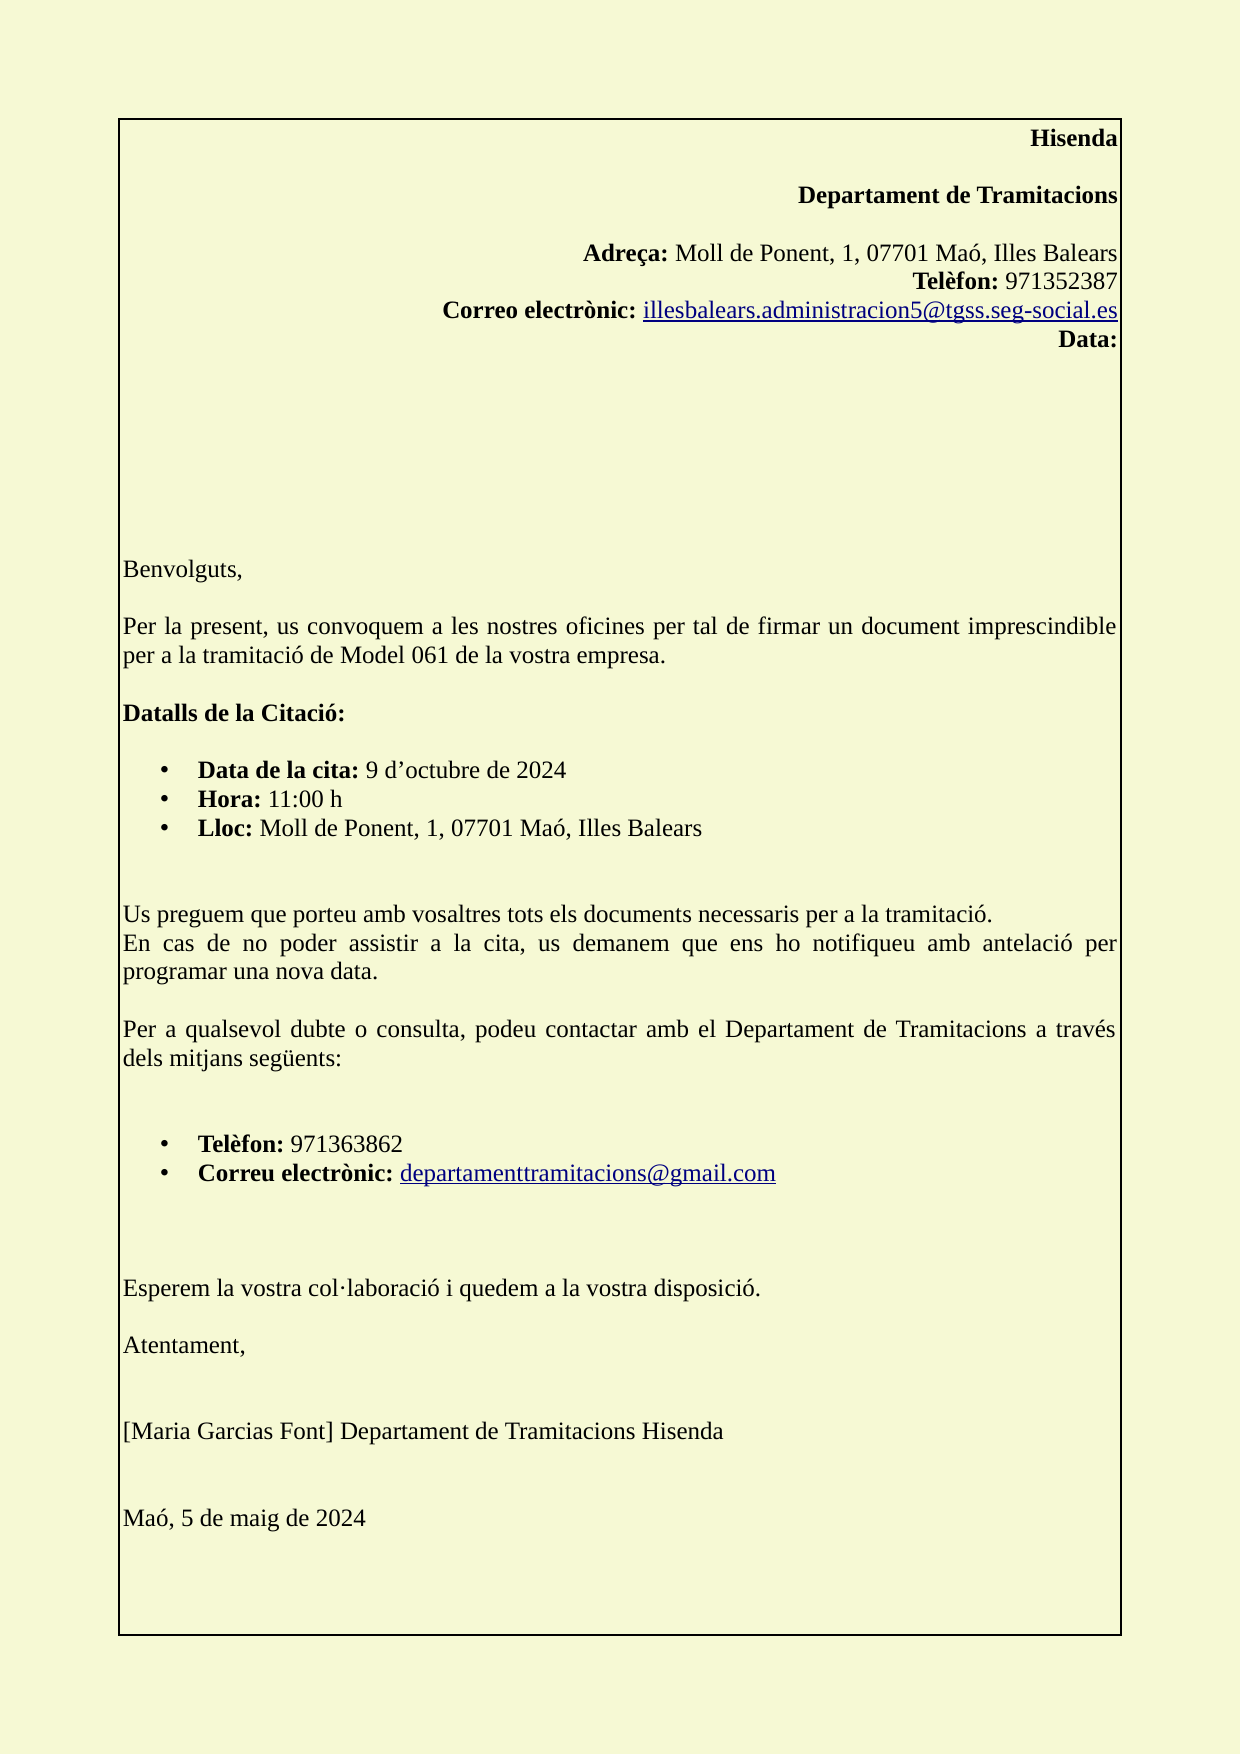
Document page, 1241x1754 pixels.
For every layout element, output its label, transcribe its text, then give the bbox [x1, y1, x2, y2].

list Correu electrònic: departamenttramitacions@gmail.com [160, 1158, 1118, 1186]
text En cas de no poder assistir a la cita, us demanem que ens ho notifiqueu amb antelació per programar una nova data. [123, 928, 1118, 985]
text Correo electrònic: illesbalears.administracion5@tgss.seg-social.es [123, 295, 1118, 324]
text Benvolguts, [123, 554, 1118, 583]
text Esperem la vostra col·laboració i quedem a la vostra disposició. [123, 1273, 1118, 1301]
text Atentament, [123, 1330, 1118, 1359]
text Per la present, us convoquem a les nostres oficines per tal de firmar un document imprescindible per a la tramitació de Model 061 de la vostra empresa. [123, 611, 1118, 669]
text Telèfon: 971352387 [123, 266, 1118, 295]
list Hora: 11:00 h [160, 784, 1118, 813]
text Per a qualsevol dubte o consulta, podeu contactar amb el Departament de Tramitacions a través dels mitjans següents: [123, 1014, 1118, 1071]
text Us preguem que porteu amb vosaltres tots els documents necessaris per a la tramitació. [123, 899, 1118, 928]
text Adreça: Moll de Ponent, 1, 07701 Maó, Illes Balears [123, 238, 1118, 266]
list Lloc: Moll de Ponent, 1, 07701 Maó, Illes Balears [160, 813, 1118, 841]
text Hisenda [123, 123, 1118, 151]
text Datalls de la Citació: [123, 698, 1118, 726]
text [Maria Garcias Font] Departament de Tramitacions Hisenda [123, 1416, 1118, 1445]
list Data de la cita: 9 d’octubre de 2024 [160, 755, 1118, 784]
text Data: [123, 324, 1118, 353]
text Maó, 5 de maig de 2024 [123, 1503, 1118, 1531]
text Departament de Tramitacions [123, 180, 1118, 209]
list Telèfon: 971363862 [160, 1129, 1118, 1158]
